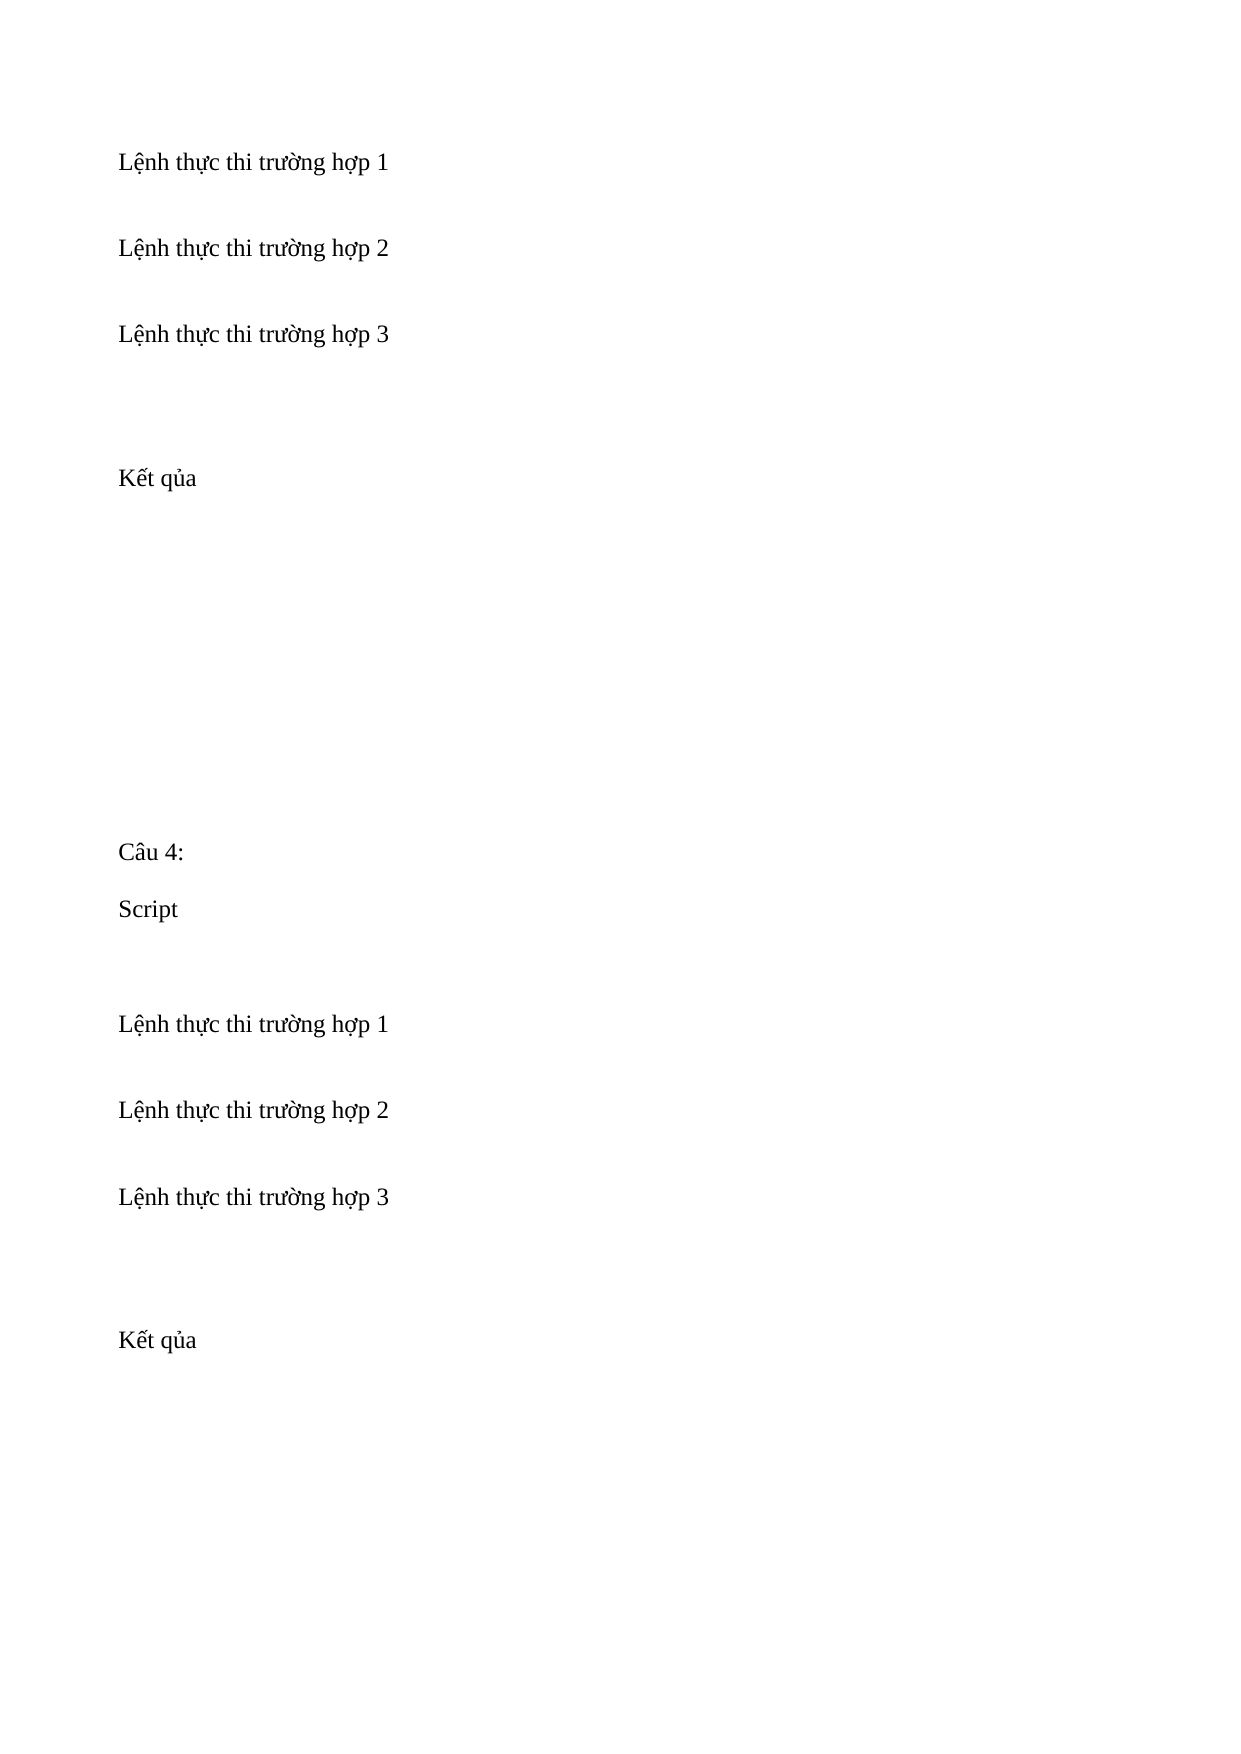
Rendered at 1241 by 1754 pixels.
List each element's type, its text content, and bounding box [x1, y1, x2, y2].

text Lệnh thực thi trường hợp 1 [118, 147, 1122, 176]
text Lệnh thực thi trường hợp 3 [118, 319, 1122, 348]
text Câu 4: [118, 837, 1122, 866]
text Lệnh thực thi trường hợp 2 [118, 233, 1122, 262]
text Kết qủa [118, 463, 1122, 492]
text Script [118, 894, 1122, 923]
text Lệnh thực thi trường hợp 1 [118, 1009, 1122, 1038]
text Lệnh thực thi trường hợp 2 [118, 1096, 1122, 1124]
text Kết qủa [118, 1326, 1122, 1354]
text Lệnh thực thi trường hợp 3 [118, 1182, 1122, 1211]
